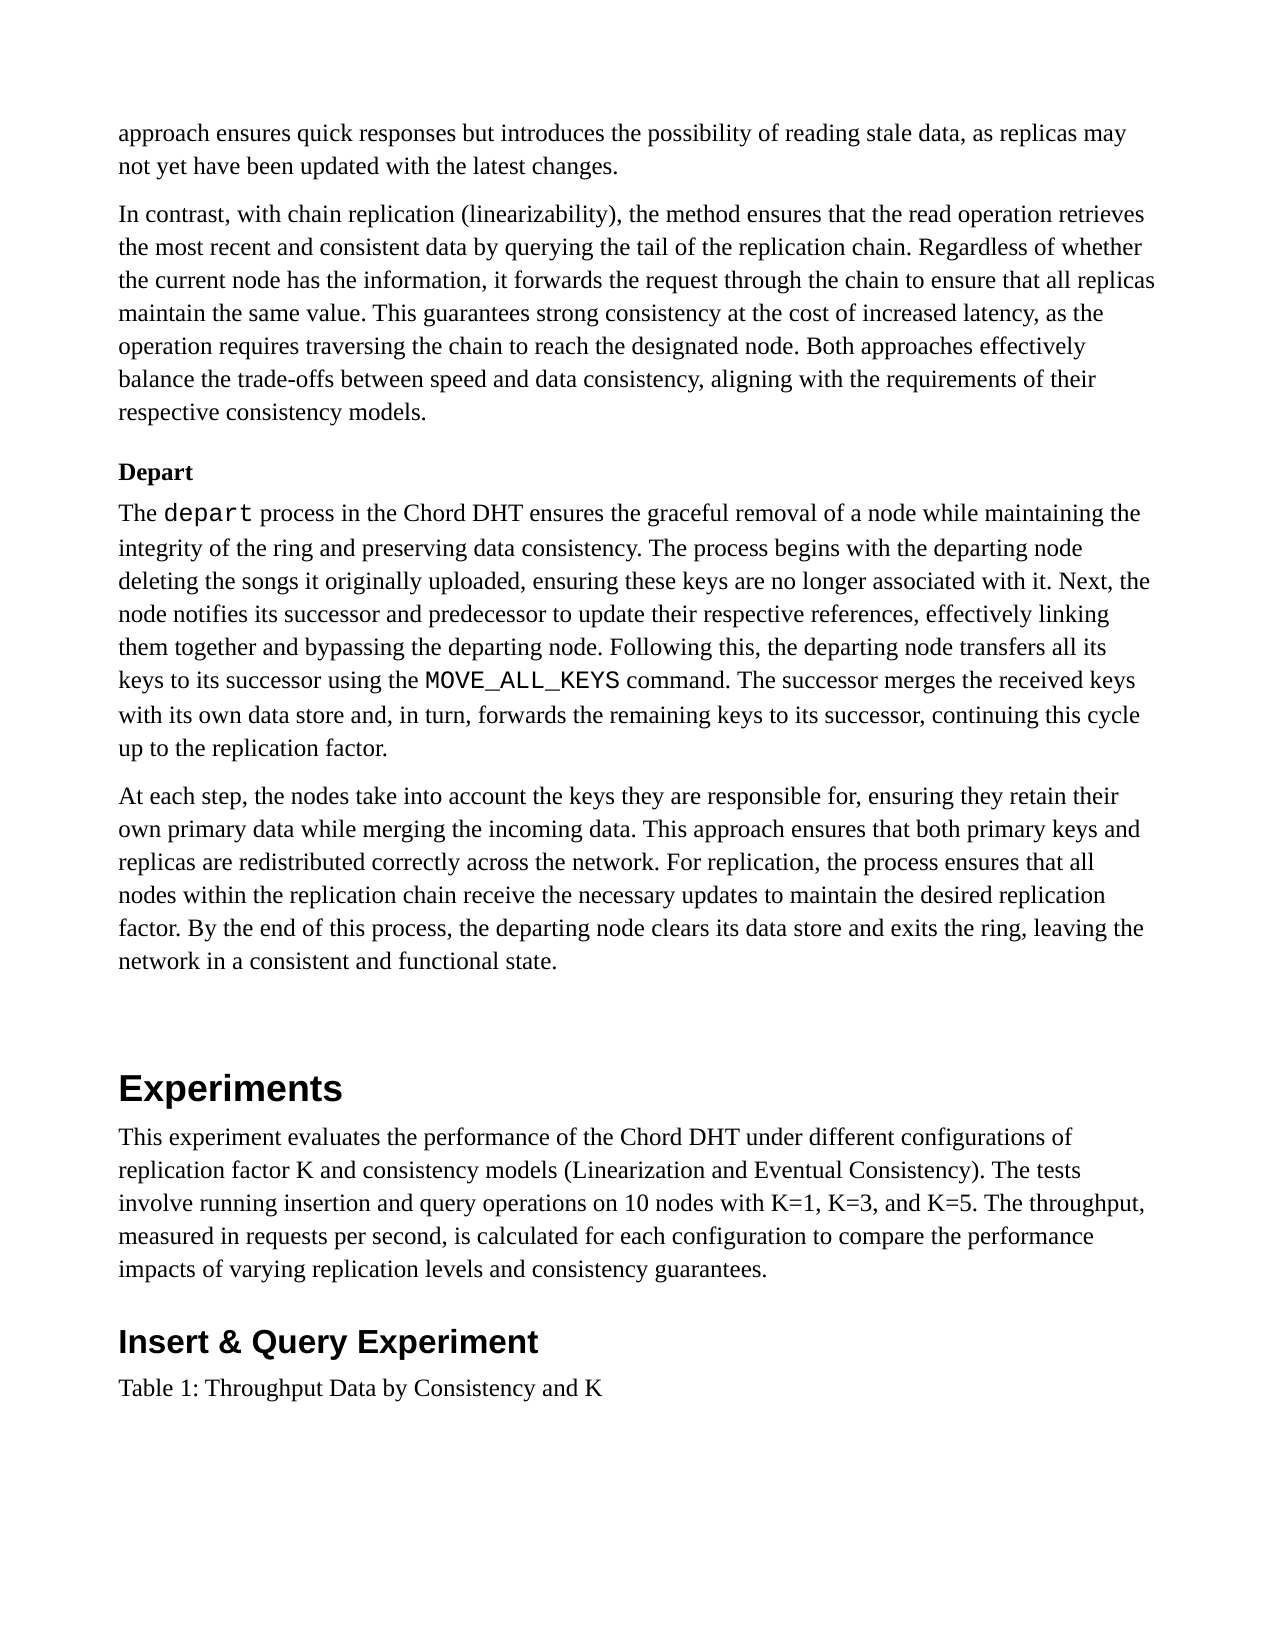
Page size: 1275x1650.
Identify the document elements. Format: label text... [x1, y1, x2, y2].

text In contrast, with chain replication (linearizability), the method ensures that the read operation retrieves the most recent and consistent data by querying the tail of the replication chain. Regardless of whether the current node has the information, it forwards the request through the chain to ensure that all replicas maintain the same value. This guarantees strong consistency at the cost of increased latency, as the operation requires traversing the chain to reach the designated node. Both approaches effectively balance the trade-offs between speed and data consistency, aligning with the requirements of their respective consistency models. [118, 199, 1157, 426]
text The depart process in the Chord DHT ensures the graceful removal of a node while maintaining the integrity of the ring and preserving data consistency. The process begins with the departing node deleting the songs it originally uploaded, ensuring these keys are no longer associated with it. Next, the node notifies its successor and predecessor to update their respective references, effectively linking them together and bypassing the departing node. Following this, the departing node transfers all its keys to its successor using the MOVE_ALL_KEYS command. The successor merges the received keys with its own data store and, in turn, forwards the remaining keys to its successor, continuing this cycle up to the replication factor. [118, 498, 1157, 762]
text This experiment evaluates the performance of the Chord DHT under different configurations of replication factor K and consistency models (Linearization and Eventual Consistency). The tests involve running insertion and query operations on 10 nodes with K=1, K=3, and K=5. The throughput, measured in requests per second, is calculated for each configuration to compare the performance impacts of varying replication levels and consistency guarantees. [118, 1122, 1157, 1283]
subtitle Experiments [118, 1066, 1157, 1109]
subtitle Depart [118, 457, 1157, 486]
subtitle Insert & Query Experiment [118, 1323, 1157, 1361]
text approach ensures quick responses but introduces the possibility of reading stale data, as replicas may not yet have been updated with the latest changes. [118, 118, 1157, 180]
text At each step, the nodes take into account the keys they are responsible for, ensuring they retain their own primary data while merging the incoming data. This approach ensures that both primary keys and replicas are redistributed correctly across the network. For replication, the process ensures that all nodes within the replication chain receive the necessary updates to maintain the desired replication factor. By the end of this process, the departing node clears its data store and exits the ring, leaving the network in a consistent and functional state. [118, 781, 1157, 975]
text Table 1: Throughput Data by Consistency and K [118, 1373, 1157, 1402]
